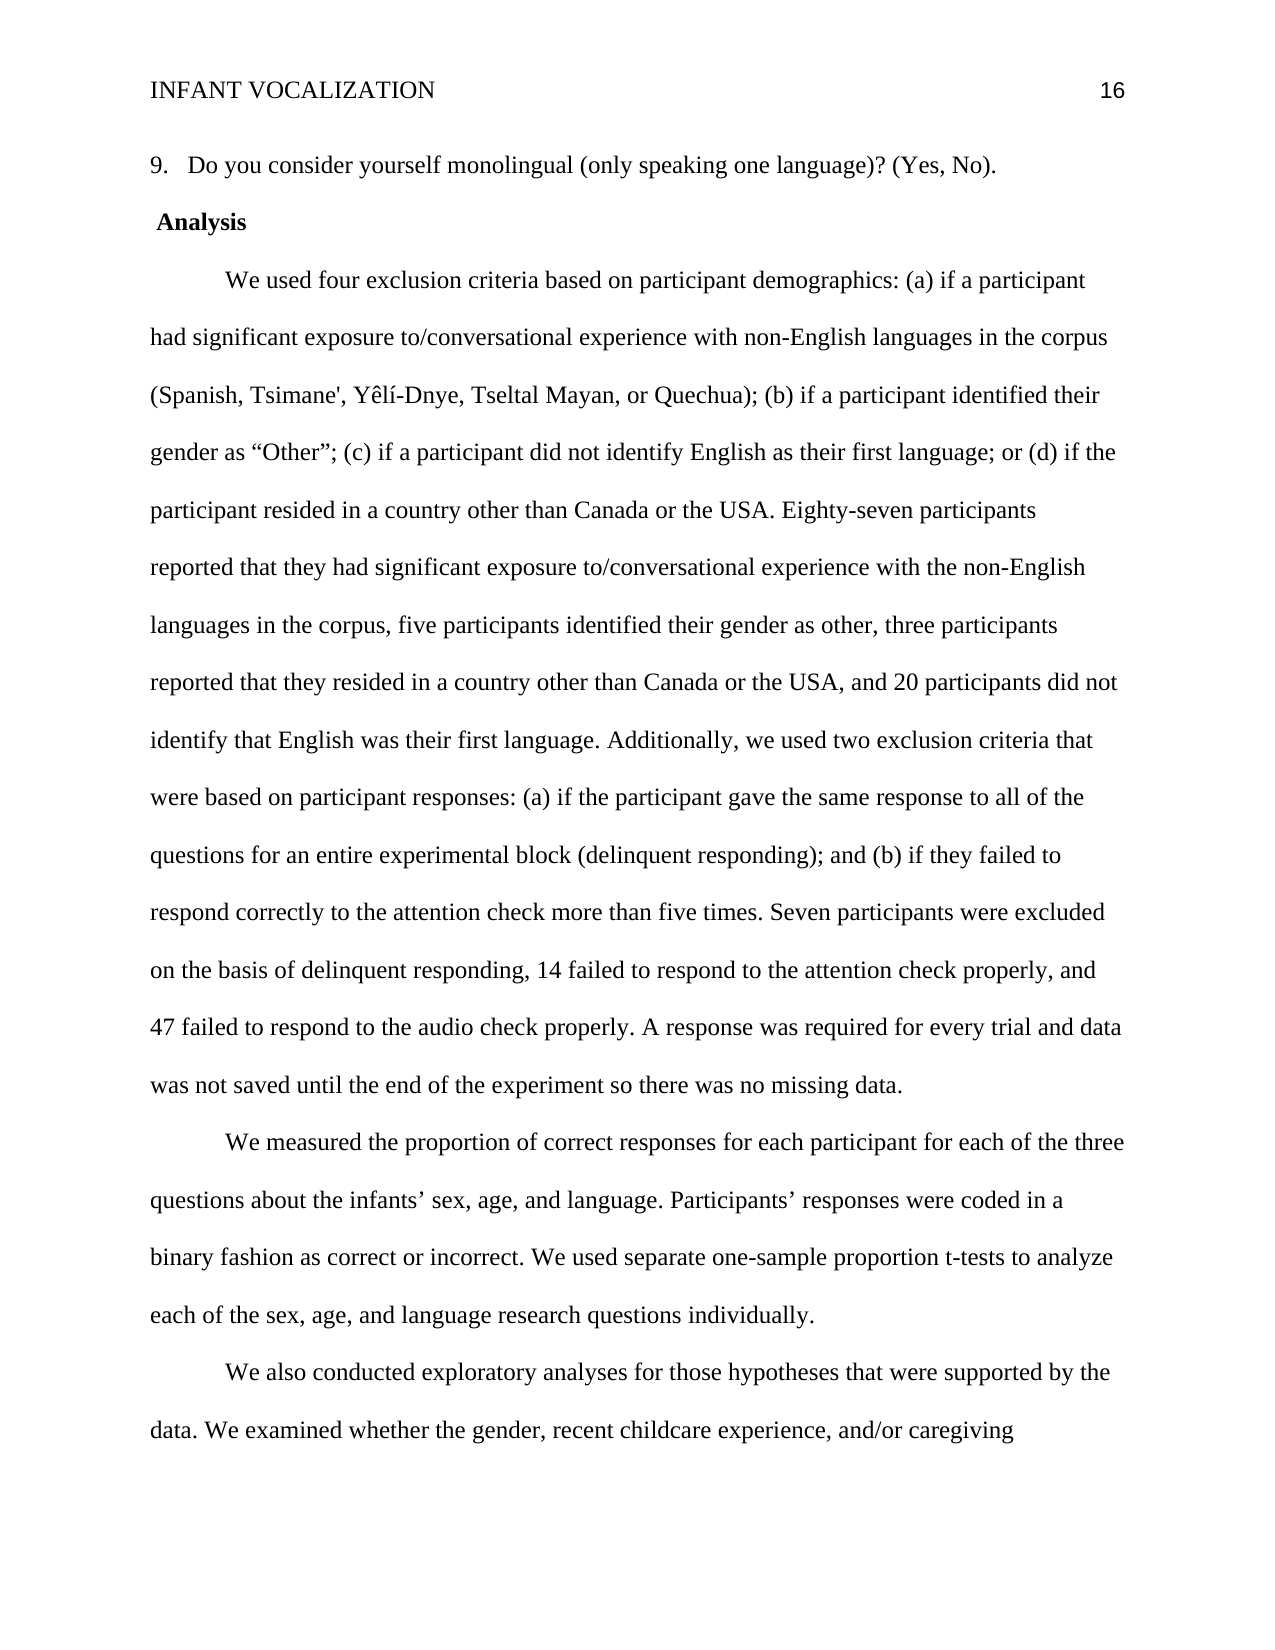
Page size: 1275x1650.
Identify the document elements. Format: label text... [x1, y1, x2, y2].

text We measured the proportion of correct responses for each participant for each of the three questions about the infants’ sex, age, and language. Participants’ responses were coded in a binary fashion as correct or incorrect. We used separate one-sample proportion t-tests to analyze each of the sex, age, and language research questions individually. [150, 1127, 1125, 1329]
text We used four exclusion criteria based on participant demographics: (a) if a participant had significant exposure to/conversational experience with non-English languages in the corpus (Spanish, Tsimane', Yêlí-Dnye, Tseltal Mayan, or Quechua); (b) if a participant identified their gender as “Other”; (c) if a participant did not identify English as their first language; or (d) if the participant resided in a country other than Canada or the USA. Eighty-seven participants reported that they had significant exposure to/conversational experience with the non-English languages in the corpus, five participants identified their gender as other, three participants reported that they resided in a country other than Canada or the USA, and 20 participants did not identify that English was their first language. Additionally, we used two exclusion criteria that were based on participant responses: (a) if the participant gave the same response to all of the questions for an entire experimental block (delinquent responding); and (b) if they failed to respond correctly to the attention check more than five times. Seven participants were excluded on the basis of delinquent responding, 14 failed to respond to the attention check properly, and 47 failed to respond to the audio check properly. A response was required for every trial and data was not saved until the end of the experiment so there was no missing data. [150, 265, 1125, 1099]
text Analysis [150, 207, 1125, 236]
list Do you consider yourself monolingual (only speaking one language)? (Yes, No). [150, 150, 1125, 179]
text We also conducted exploratory analyses for those hypotheses that were supported by the data. We examined whether the gender, recent childcare experience, and/or caregiving [150, 1357, 1125, 1444]
